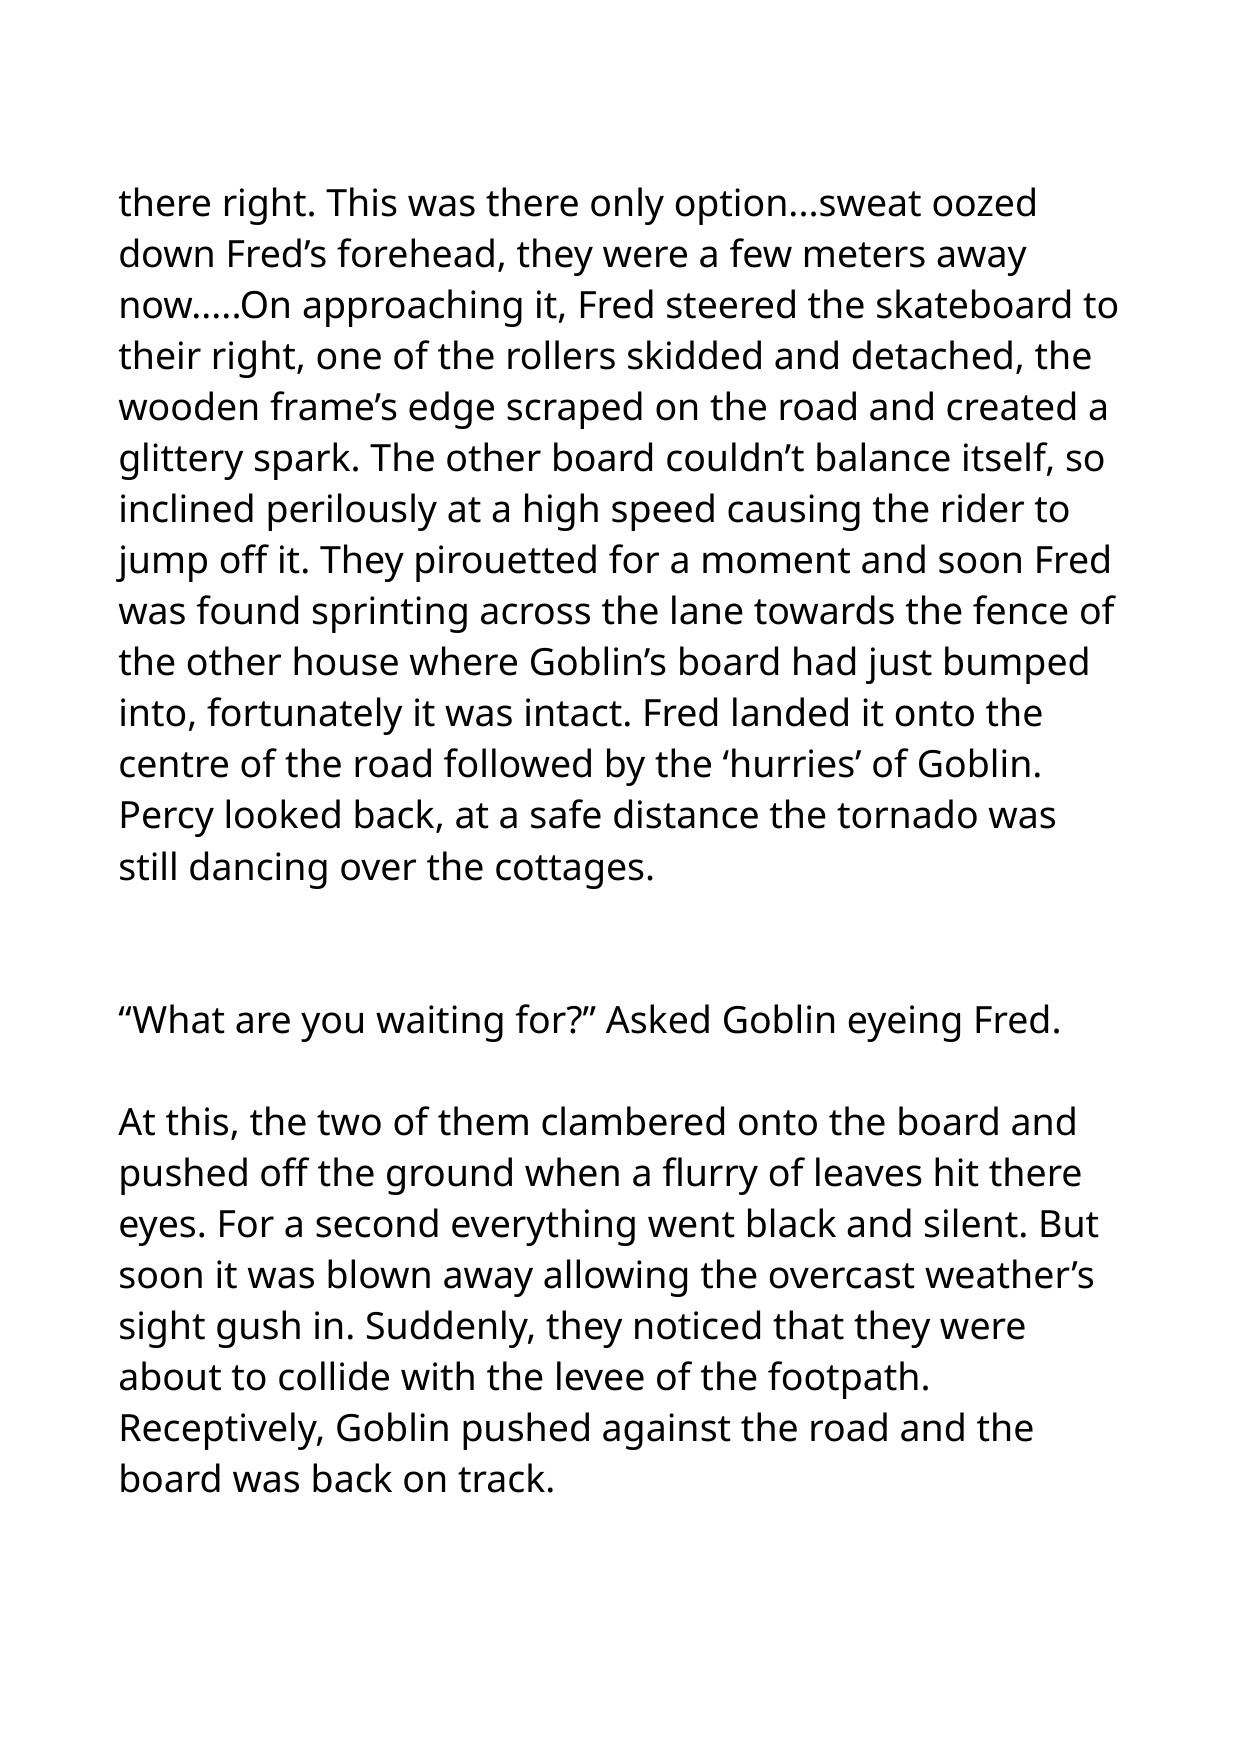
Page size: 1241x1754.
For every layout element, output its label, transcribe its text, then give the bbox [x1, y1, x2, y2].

text At this, the two of them clambered onto the board and pushed off the ground when a flurry of leaves hit there eyes. For a second everything went black and silent. But soon it was blown away allowing the overcast weather’s sight gush in. Suddenly, they noticed that they were about to collide with the levee of the footpath. Receptively, Goblin pushed against the road and the board was back on track. [118, 1095, 1122, 1503]
text there right. This was there only option...sweat oozed down Fred’s forehead, they were a few meters away now.....On approaching it, Fred steered the skateboard to their right, one of the rollers skidded and detached, the wooden frame’s edge scraped on the road and created a glittery spark. The other board couldn’t balance itself, so inclined perilously at a high speed causing the rider to jump off it. They pirouetted for a moment and soon Fred was found sprinting across the lane towards the fence of the other house where Goblin’s board had just bumped into, fortunately it was intact. Fred landed it onto the centre of the road followed by the ‘hurries’ of Goblin. Percy looked back, at a safe distance the tornado was still dancing over the cottages. [118, 176, 1122, 891]
text “What are you waiting for?” Asked Goblin eyeing Fred. [118, 993, 1122, 1044]
